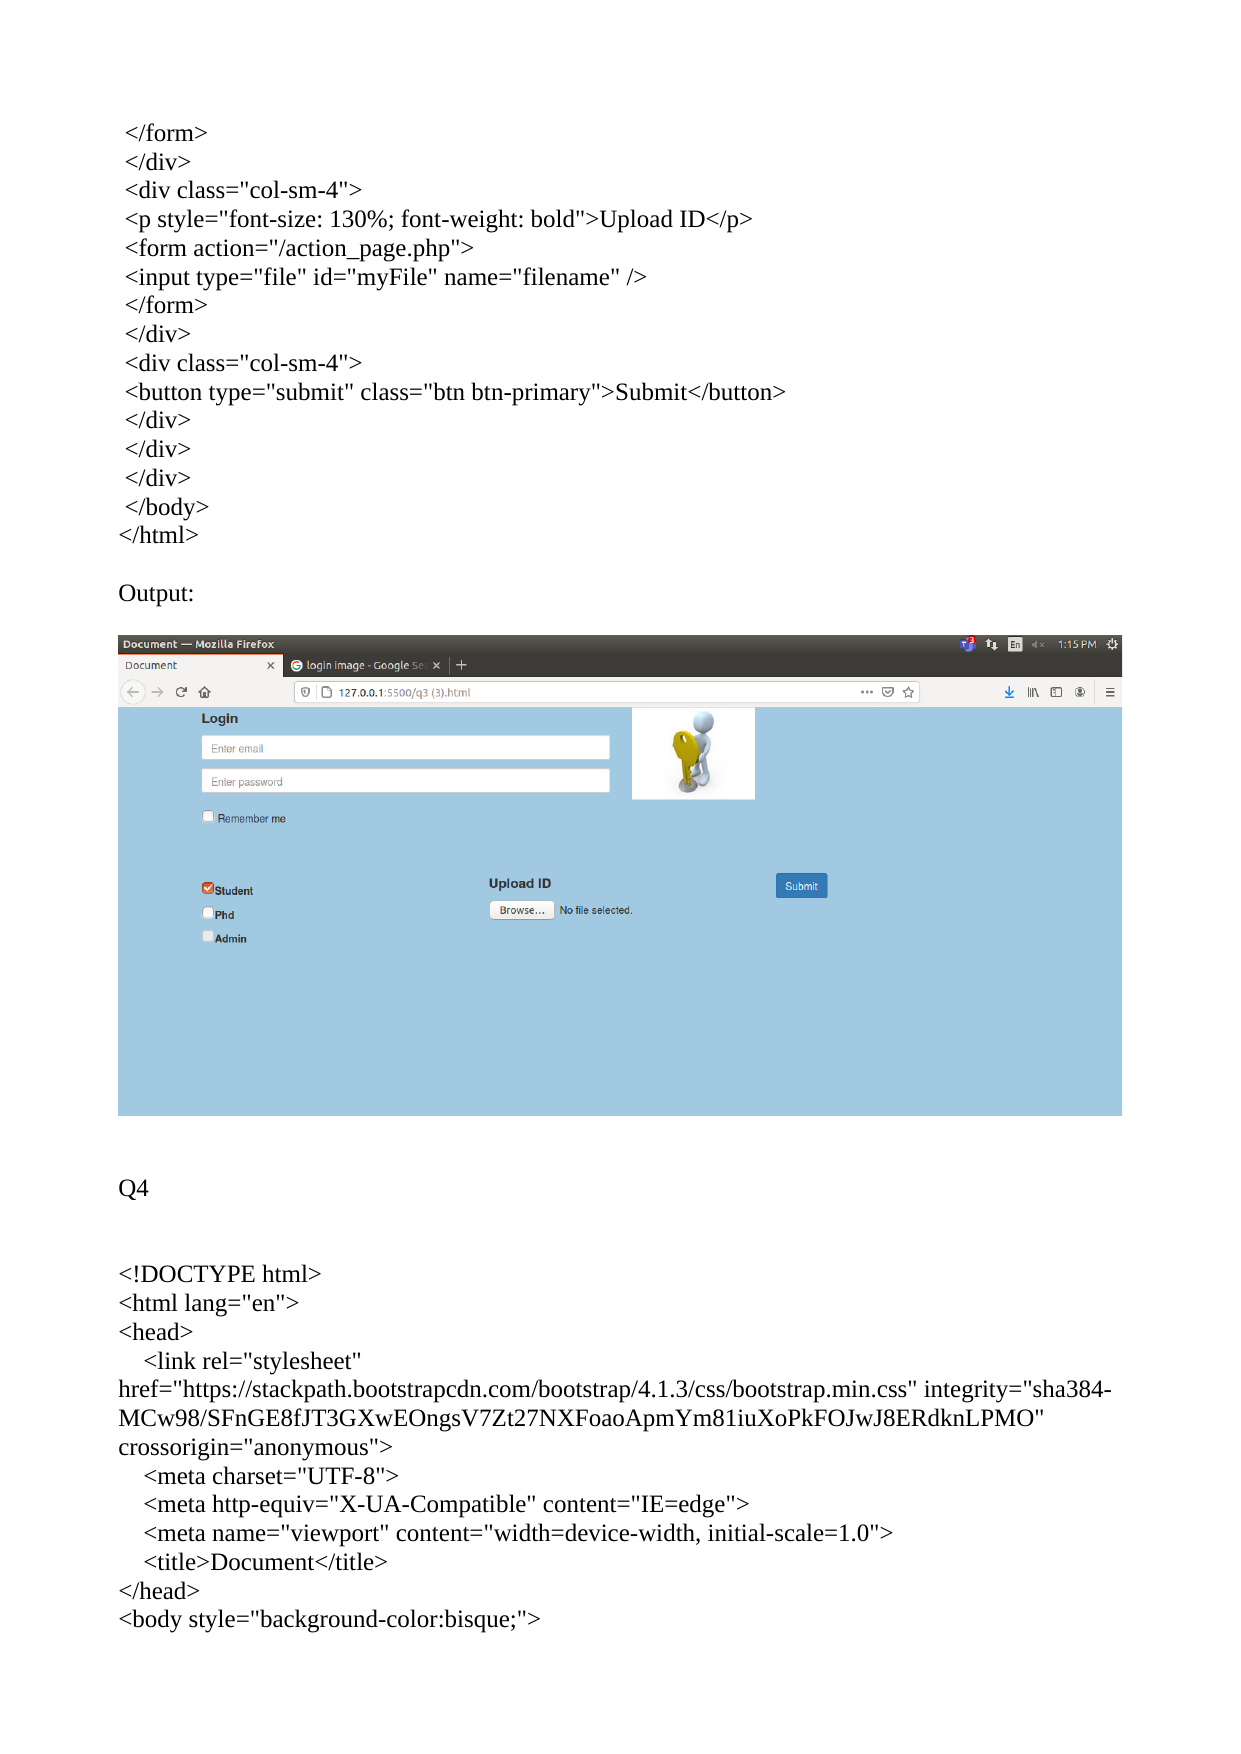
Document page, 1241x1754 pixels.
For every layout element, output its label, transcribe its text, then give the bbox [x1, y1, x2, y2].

text <!DOCTYPE html> [118, 1259, 1122, 1288]
text <head> [118, 1317, 1122, 1346]
text <button type="submit" class="btn btn-primary">Submit</button> [118, 377, 1122, 406]
picture [118, 635, 1123, 1116]
text <div class="col-sm-4"> [118, 348, 1122, 377]
text <div class="col-sm-4"> [118, 176, 1122, 204]
text <meta http-equiv="X-UA-Compatible" content="IE=edge"> [118, 1489, 1122, 1518]
text <form action="/action_page.php"> [118, 233, 1122, 262]
text Output: [118, 578, 1122, 607]
text </div> [118, 463, 1122, 492]
text Q4 [118, 1173, 1122, 1202]
text </head> [118, 1576, 1122, 1604]
text <title>Document</title> [118, 1547, 1122, 1576]
text </div> [118, 434, 1122, 463]
text </body> [118, 492, 1122, 521]
text </html> [118, 521, 1122, 549]
text <body style="background-color:bisque;"> [118, 1604, 1122, 1633]
text </form> [118, 118, 1122, 147]
text <meta charset="UTF-8"> [118, 1461, 1122, 1489]
text <html lang="en"> [118, 1288, 1122, 1317]
text <input type="file" id="myFile" name="filename" /> [118, 262, 1122, 291]
text <p style="font-size: 130%; font-weight: bold">Upload ID</p> [118, 204, 1122, 233]
text <link rel="stylesheet" href="https://stackpath.bootstrapcdn.com/bootstrap/4.1.3/css/bootstrap.min.css" integrity="sha384-MCw98/SFnGE8fJT3GXwEOngsV7Zt27NXFoaoApmYm81iuXoPkFOJwJ8ERdknLPMO" crossorigin="anonymous"> [118, 1346, 1122, 1461]
text <meta name="viewport" content="width=device-width, initial-scale=1.0"> [118, 1518, 1122, 1547]
text </form> [118, 291, 1122, 319]
text </div> [118, 147, 1122, 176]
text </div> [118, 406, 1122, 434]
text </div> [118, 319, 1122, 348]
